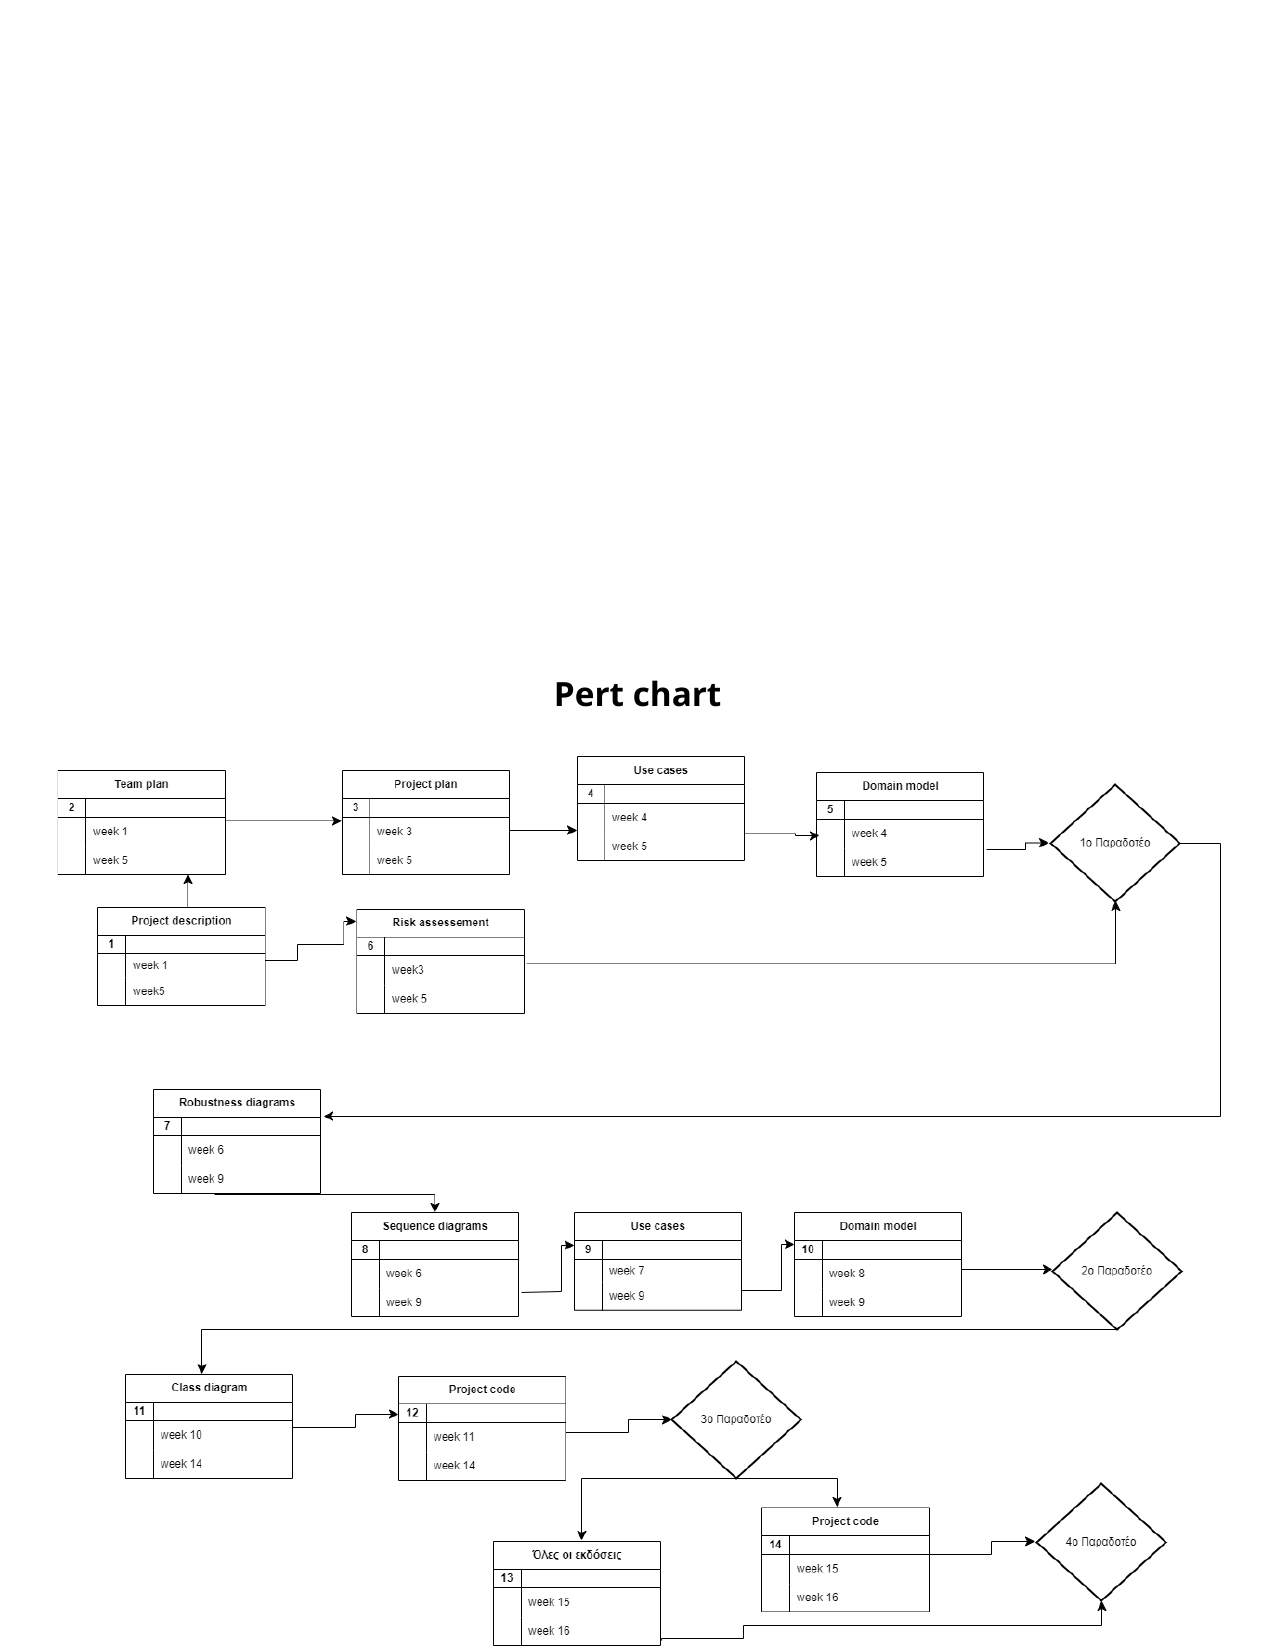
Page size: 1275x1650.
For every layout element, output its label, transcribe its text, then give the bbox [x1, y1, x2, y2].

text Pert chart [150, 671, 1125, 716]
